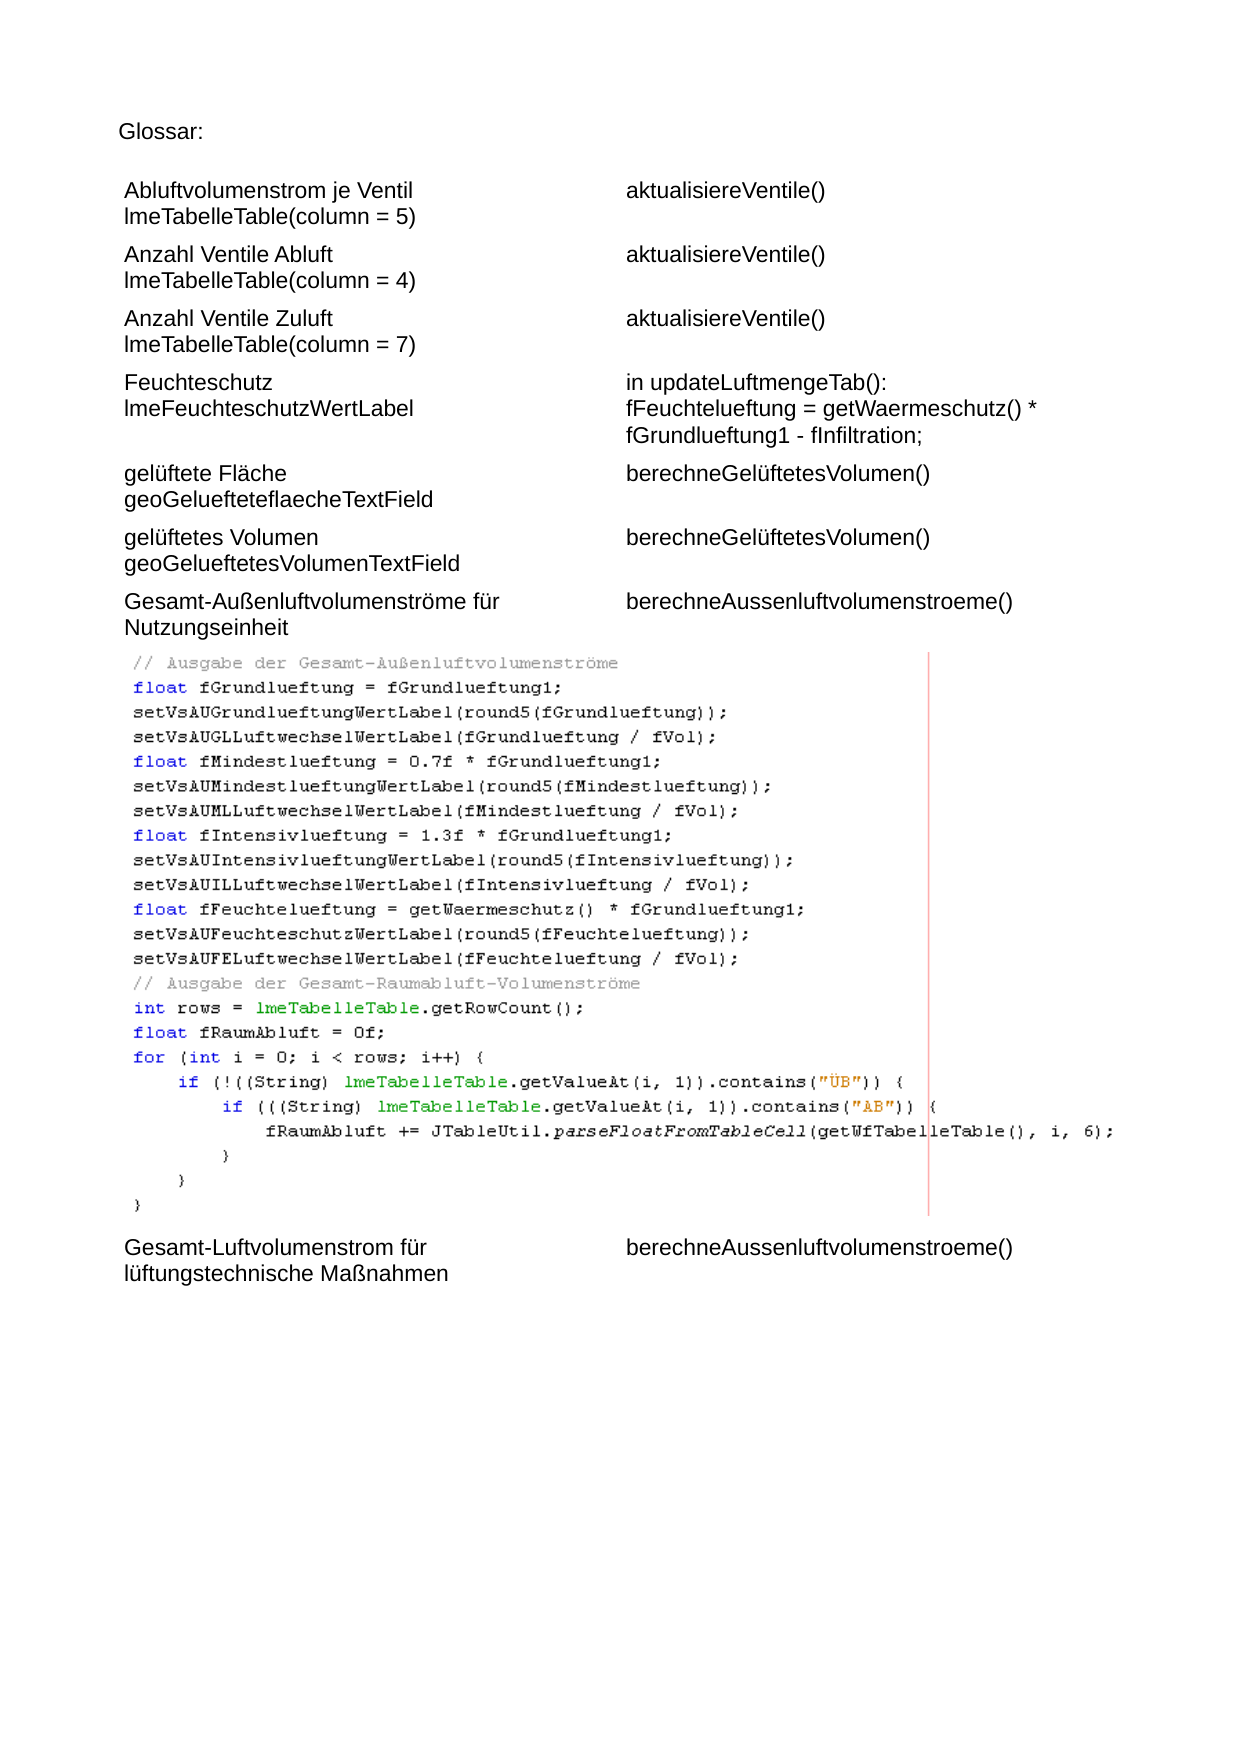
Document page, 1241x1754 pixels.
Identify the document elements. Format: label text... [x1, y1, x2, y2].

text Glossar: [118, 118, 1122, 144]
table_cell berechneGelüftetesVolumen() [620, 518, 1122, 582]
table_header Gesamt-Luftvolumenstrom für lüftungstechnische Maßnahmen [118, 1228, 620, 1292]
table_header aktualisiereVentile() [620, 171, 1122, 235]
table_cell in updateLuftmengeTab(): fFeuchtelueftung = getWaermeschutz() * fGrundlueftung1 - fInfiltration; [620, 363, 1122, 454]
table_cell Anzahl Ventile Abluft lmeTabelleTable(column = 4) [118, 235, 620, 299]
table_cell Anzahl Ventile Zuluft lmeTabelleTable(column = 7) [118, 299, 620, 363]
table_cell berechneGelüftetesVolumen() [620, 454, 1122, 518]
table_cell aktualisiereVentile() [620, 235, 1122, 299]
table_cell gelüftetes Volumen geoGelueftetesVolumenTextField [118, 518, 620, 582]
table_cell Feuchteschutz lmeFeuchteschutzWertLabel [118, 363, 620, 454]
table_cell aktualisiereVentile() [620, 299, 1122, 363]
table_header berechneAussenluftvolumenstroeme() [620, 1228, 1122, 1292]
table_header Abluftvolumenstrom je Ventil lmeTabelleTable(column = 5) [118, 171, 620, 235]
table_cell gelüftete Fläche geoGeluefteteflaecheTextField [118, 454, 620, 518]
table_cell Gesamt-Außenluftvolumenströme für Nutzungseinheit [118, 582, 620, 646]
table_cell berechneAussenluftvolumenstroeme() [620, 582, 1122, 646]
picture [126, 652, 1120, 1216]
